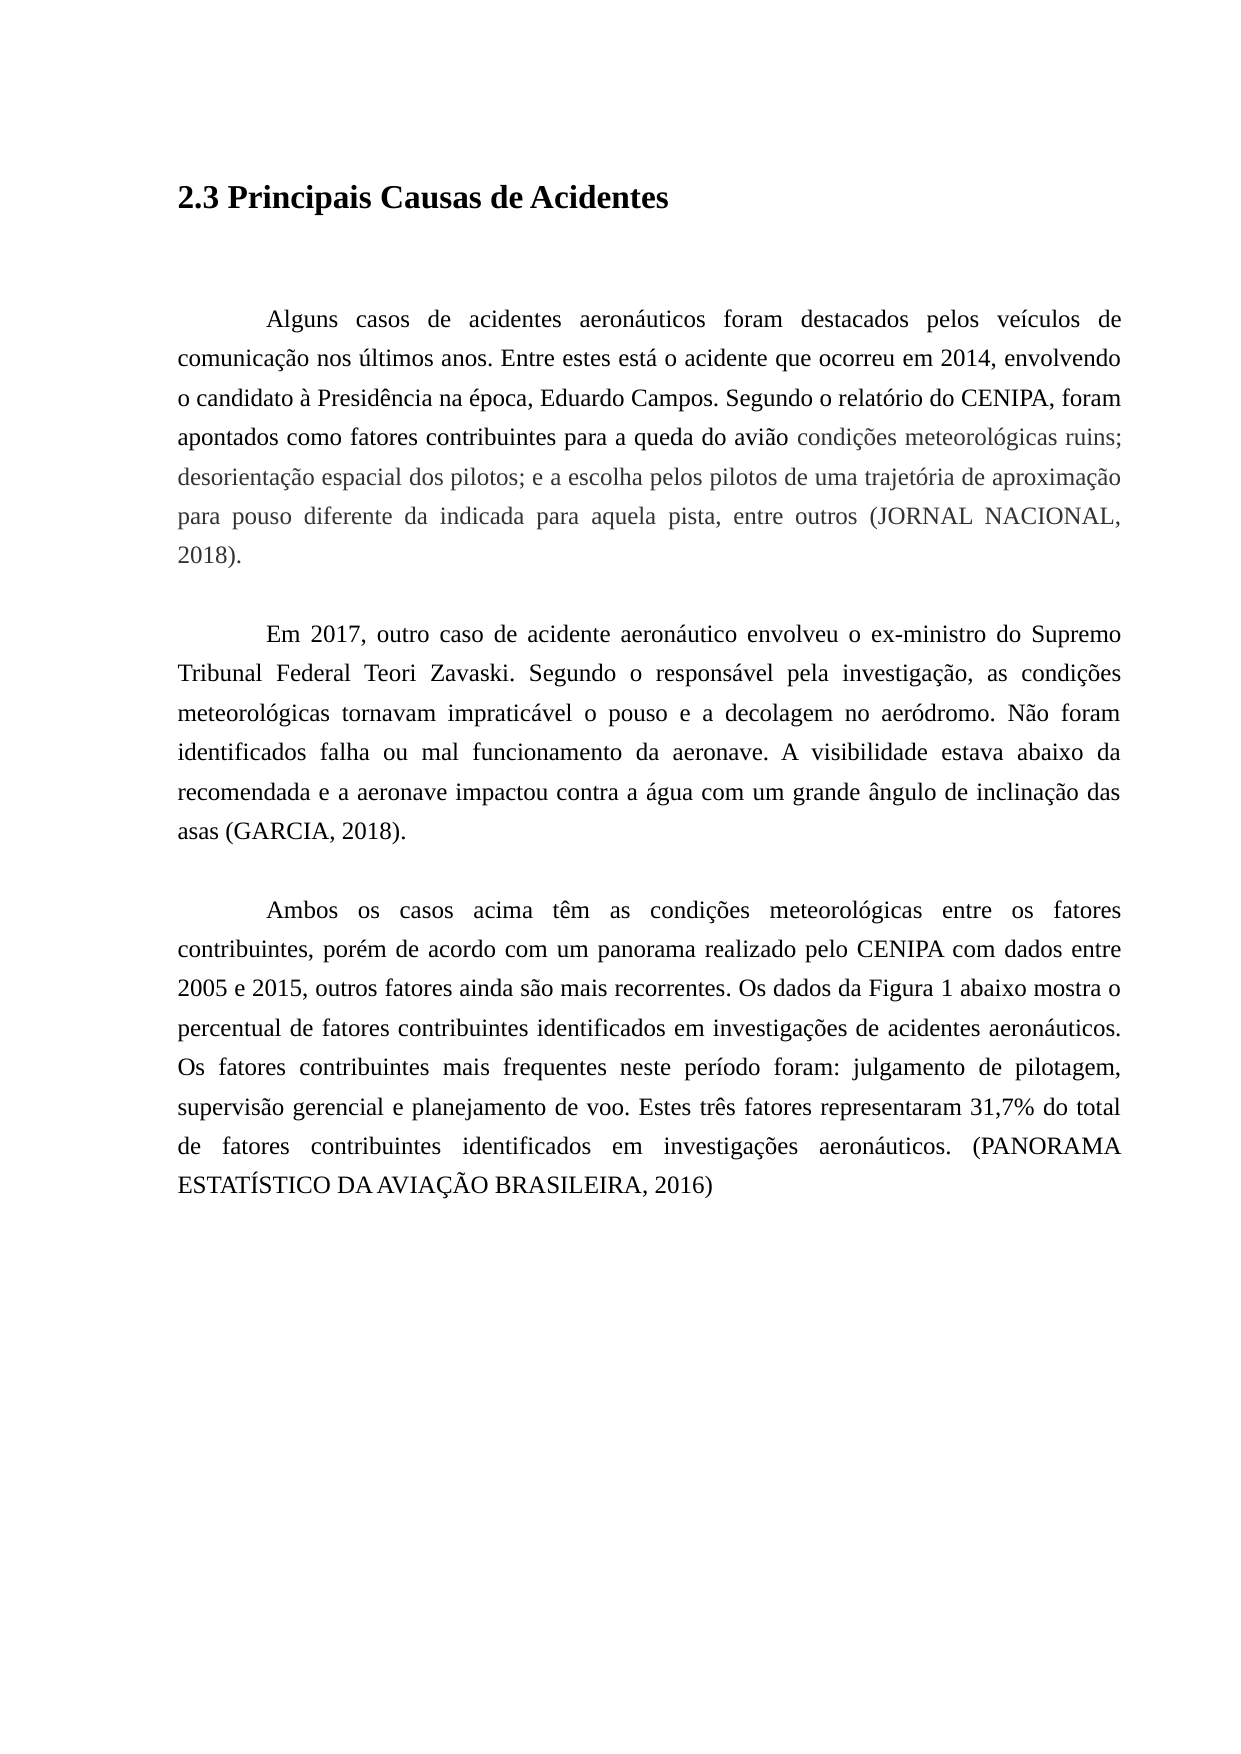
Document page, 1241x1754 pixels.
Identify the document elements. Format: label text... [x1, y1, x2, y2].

text Em 2017, outro caso de acidente aeronáutico envolveu o ex-ministro do Supremo Tribunal Federal Teori Zavaski. Segundo o responsável pela investigação, as condições meteorológicas tornavam impraticável o pouso e a decolagem no aeródromo. Não foram identificados falha ou mal funcionamento da aeronave. A visibilidade estava abaixo da recomendada e a aeronave impactou contra a água com um grande ângulo de inclinação das asas (GARCIA, 2018). [177, 619, 1122, 845]
subtitle Principais Causas de Acidentes [177, 177, 1122, 216]
text Alguns casos de acidentes aeronáuticos foram destacados pelos veículos de comunicação nos últimos anos. Entre estes está o acidente que ocorreu em 2014, envolvendo o candidato à Presidência na época, Eduardo Campos. Segundo o relatório do CENIPA, foram apontados como fatores contribuintes para a queda do avião condições meteorológicas ruins; desorientação espacial dos pilotos; e a escolha pelos pilotos de uma trajetória de aproximação para pouso diferente da indicada para aquela pista, entre outros (JORNAL NACIONAL, 2018). [177, 304, 1122, 569]
text Ambos os casos acima têm as condições meteorológicas entre os fatores contribuintes, porém de acordo com um panorama realizado pelo CENIPA com dados entre 2005 e 2015, outros fatores ainda são mais recorrentes. Os dados da Figura 1 abaixo mostra o percentual de fatores contribuintes identificados em investigações de acidentes aeronáuticos. Os fatores contribuintes mais frequentes neste período foram: julgamento de pilotagem, supervisão gerencial e planejamento de voo. Estes três fatores representaram 31,7% do total de fatores contribuintes identificados em investigações aeronáuticos. (PANORAMA ESTATÍSTICO DA AVIAÇÃO BRASILEIRA, 2016) [177, 895, 1122, 1199]
